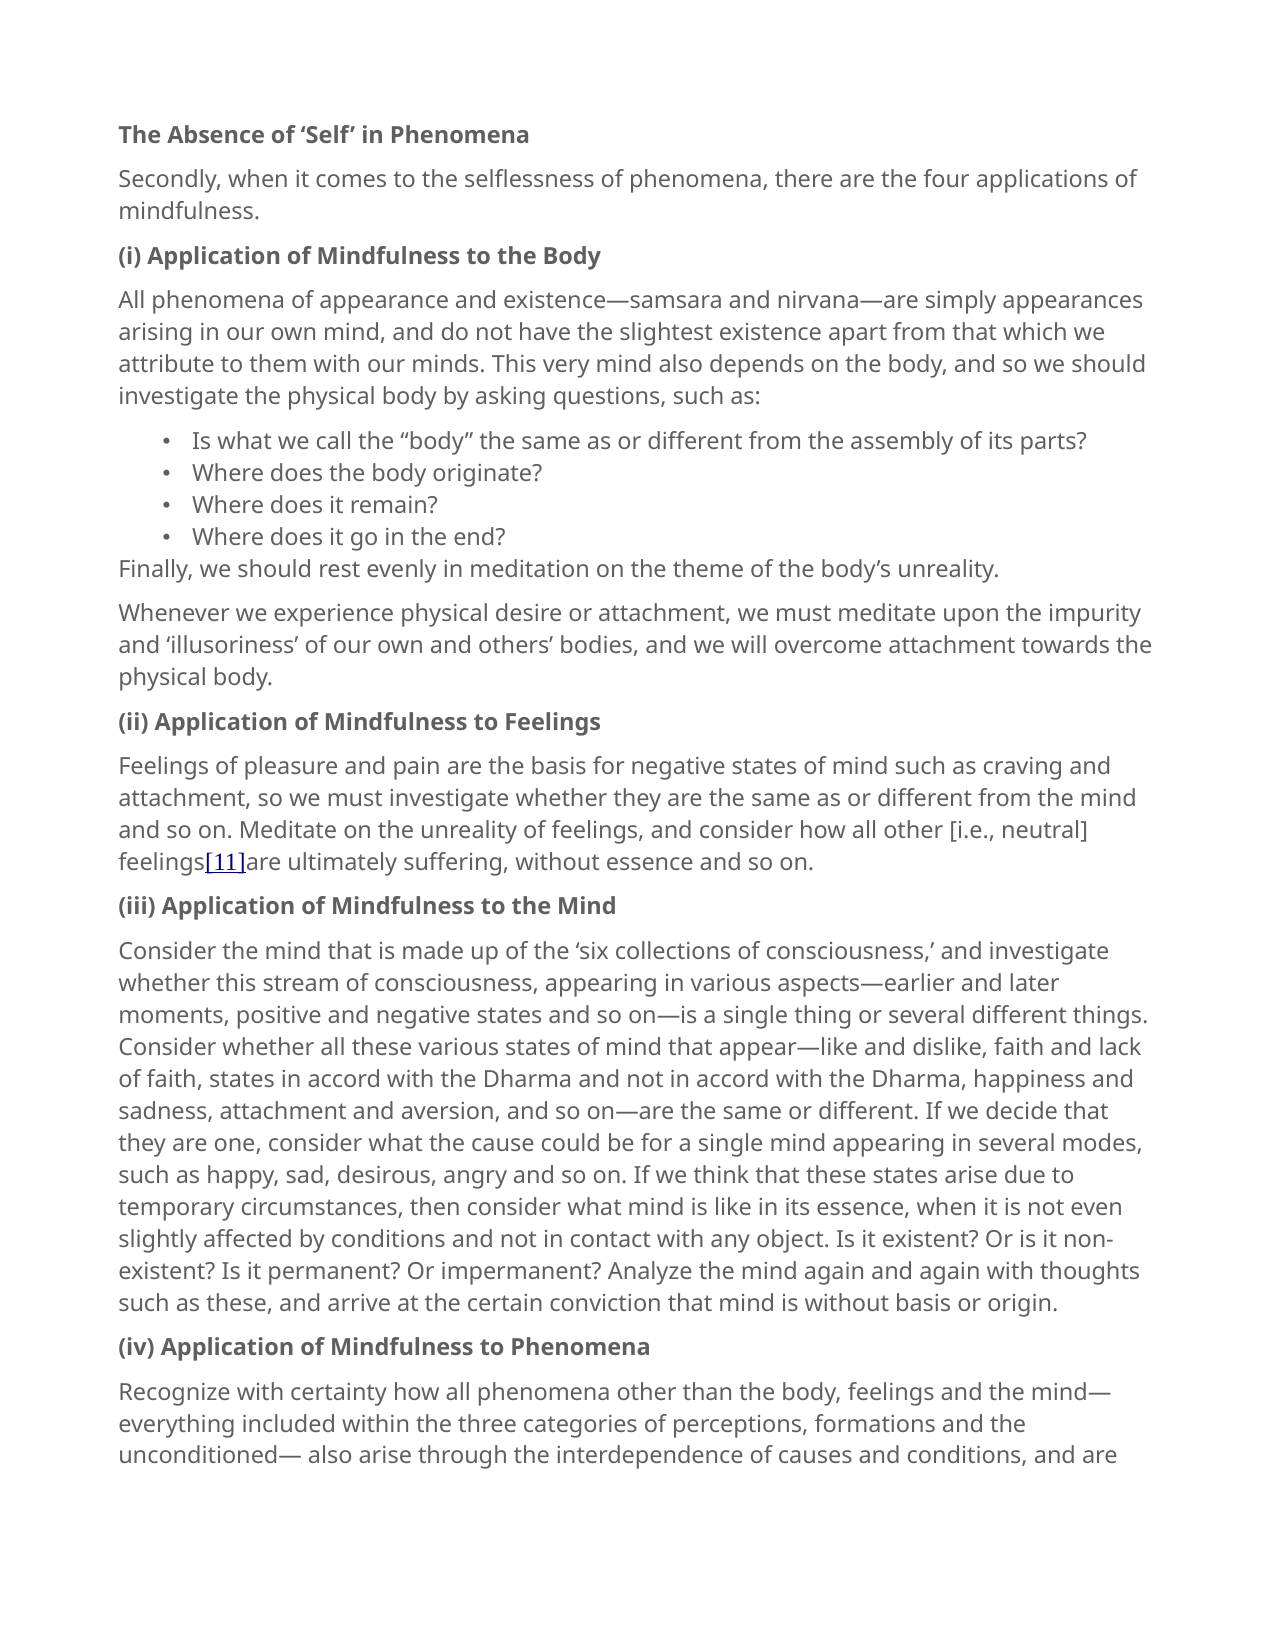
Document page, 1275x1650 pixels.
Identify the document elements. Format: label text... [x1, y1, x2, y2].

list Where does it remain? [162, 488, 1157, 520]
text Feelings of pleasure and pain are the basis for negative states of mind such as craving and attachment, so we must investigate whether they are the same as or different from the mind and so on. Meditate on the unreality of feelings, and consider how all other [i.e., neutral] feelings[11]are ultimately suffering, without essence and so on. [118, 749, 1157, 877]
text Recognize with certainty how all phenomena other than the body, feelings and the mind—everything included within the three categories of perceptions, formations and the unconditioned— also arise through the interdependence of causes and conditions, and are [118, 1375, 1157, 1471]
text (ii) Application of Mindfulness to Feelings [118, 705, 1157, 737]
text Whenever we experience physical desire or attachment, we must meditate upon the impurity and ‘illusoriness’ of our own and others’ bodies, and we will overcome attachment towards the physical body. [118, 596, 1157, 692]
list Is what we call the “body” the same as or different from the assembly of its parts? [162, 424, 1157, 456]
list Where does it go in the end? [162, 520, 1157, 552]
text Secondly, when it comes to the selflessness of phenomena, there are the four applications of mindfulness. [118, 163, 1157, 227]
text All phenomena of appearance and existence—samsara and nirvana—are simply appearances arising in our own mind, and do not have the slightest existence apart from that which we attribute to them with our minds. This very mind also depends on the body, and so we should investigate the physical body by asking questions, such as: [118, 283, 1157, 411]
text The Absence of ‘Self’ in Phenomena [118, 118, 1157, 150]
text Consider the mind that is made up of the ‘six collections of consciousness,’ and investigate whether this stream of consciousness, appearing in various aspects—earlier and later moments, positive and negative states and so on—is a single thing or several different things. Consider whether all these various states of mind that appear—like and dislike, faith and lack of faith, states in accord with the Dharma and not in accord with the Dharma, happiness and sadness, attachment and aversion, and so on—are the same or different. If we decide that they are one, consider what the cause could be for a single mind appearing in several modes, such as happy, sad, desirous, angry and so on. If we think that these states arise due to temporary circumstances, then consider what mind is like in its essence, when it is not even slightly affected by conditions and not in contact with any object. Is it existent? Or is it non-existent? Is it permanent? Or impermanent? Analyze the mind again and again with thoughts such as these, and arrive at the certain conviction that mind is without basis or origin. [118, 934, 1157, 1318]
list Where does the body originate? [162, 456, 1157, 488]
text (i) Application of Mindfulness to the Body [118, 239, 1157, 271]
text (iii) Application of Mindfulness to the Mind [118, 890, 1157, 922]
text Finally, we should rest evenly in meditation on the theme of the body’s unreality. [118, 552, 1157, 584]
text (iv) Application of Mindfulness to Phenomena [118, 1330, 1157, 1362]
